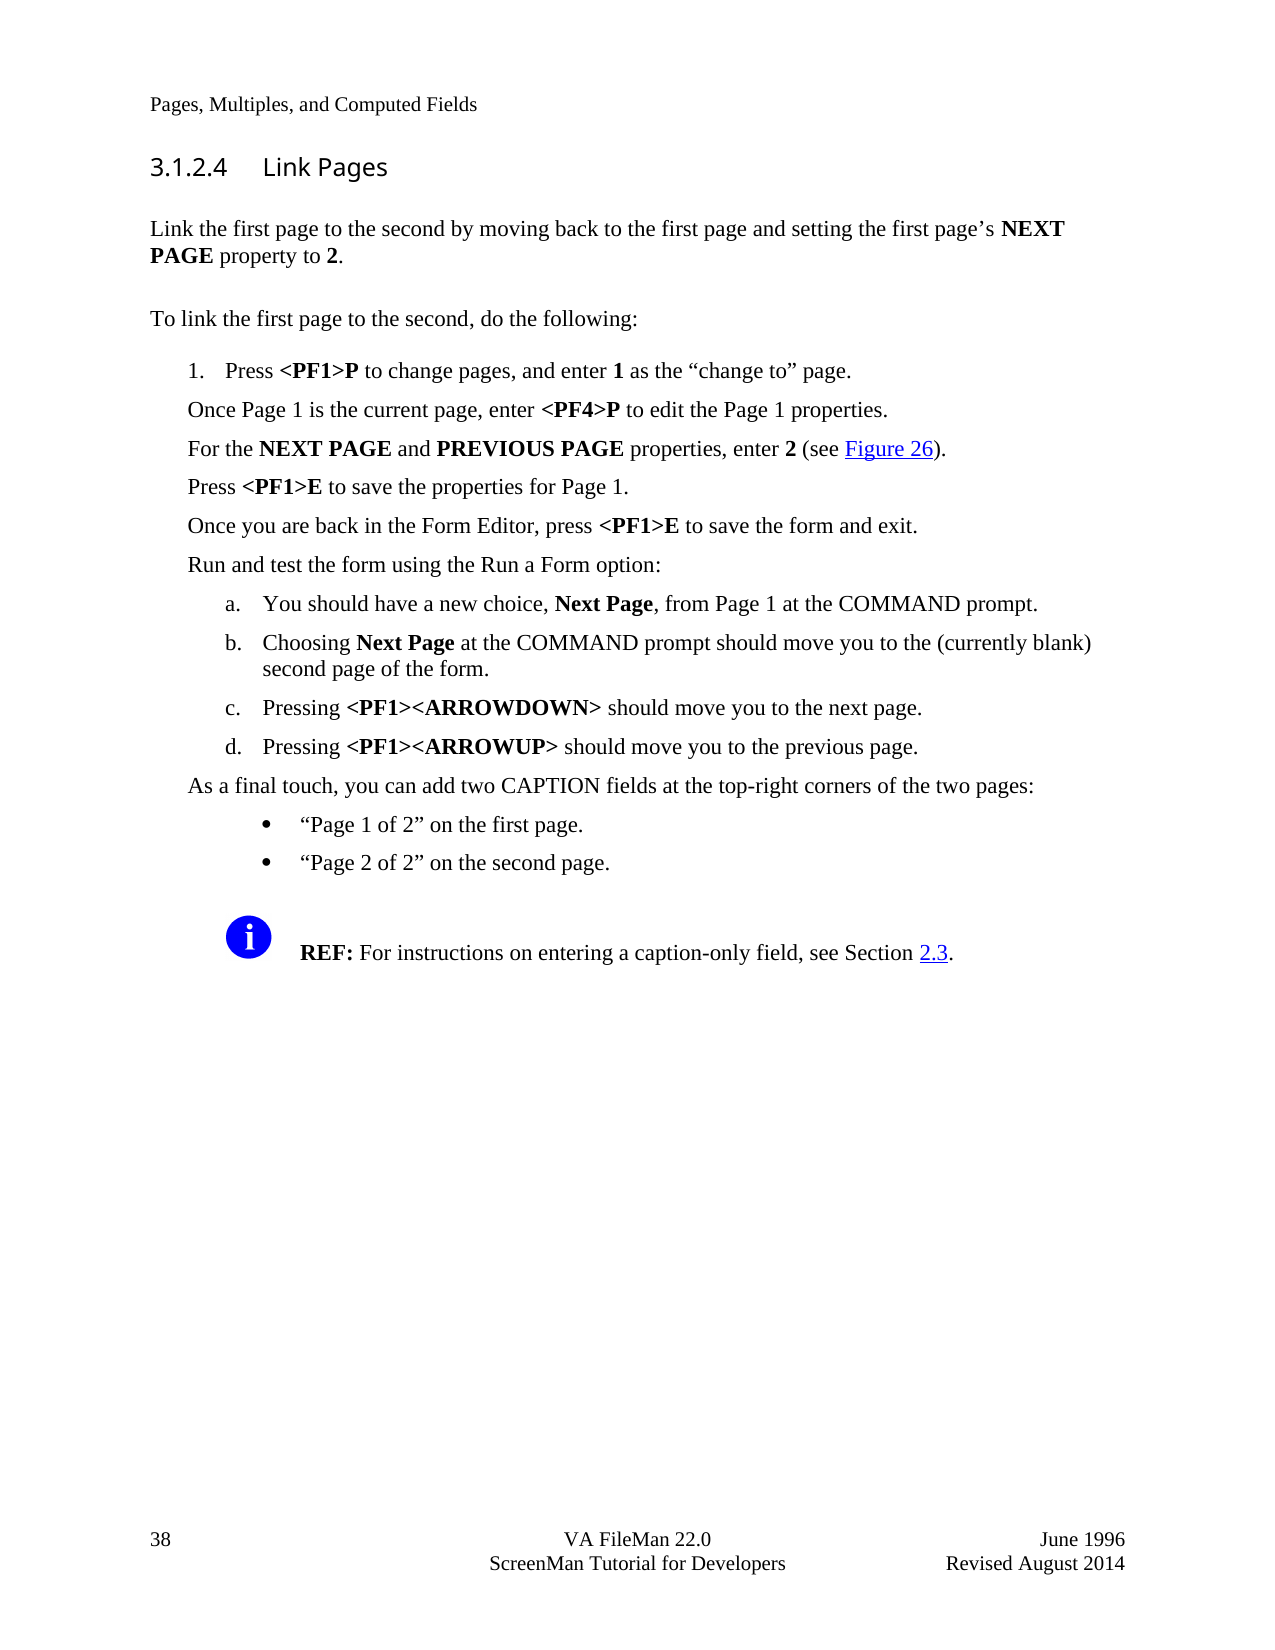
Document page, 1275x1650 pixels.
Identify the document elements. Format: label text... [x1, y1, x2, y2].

list Pressing <PF1><ARROWDOWN> should move you to the next page. [225, 694, 1125, 720]
list Once you are back in the Form Editor, press <PF1>E to save the form and exit. [187, 512, 1125, 539]
list You should have a new choice, Next Page, from Page 1 at the COMMAND prompt. [225, 590, 1125, 616]
list As a final touch, you can add two CAPTION fields at the top-right corners of the two pages: [187, 772, 1125, 798]
list Press <PF1>E to save the properties for Page 1. [187, 473, 1125, 500]
list For the NEXT PAGE and PREVIOUS PAGE properties, enter 2 (see Figure 26). [187, 434, 1125, 461]
text To link the first page to the second, do the following: [150, 306, 1125, 332]
picture [225, 913, 272, 961]
list Once Page 1 is the current page, enter <PF4>P to edit the Page 1 properties. [187, 396, 1125, 422]
list Pressing <PF1><ARROWUP> should move you to the previous page. [225, 733, 1125, 759]
list Press <PF1>P to change pages, and enter 1 as the “change to” page. [187, 357, 1125, 383]
text Link the first page to the second by moving back to the first page and setting the first page’s NEXT PAGE property to 2. [150, 215, 1125, 268]
text REF: For instructions on entering a caption-only field, see Section 2.3. [225, 913, 1125, 965]
subtitle Link Pages [150, 150, 1125, 184]
list “Page 2 of 2” on the second page. [262, 849, 1125, 876]
list Run and test the form using the Run a Form option: [187, 551, 1125, 577]
list Choosing Next Page at the COMMAND prompt should move you to the (currently blank) second page of the form. [225, 629, 1125, 682]
list “Page 1 of 2” on the first page. [262, 811, 1125, 837]
